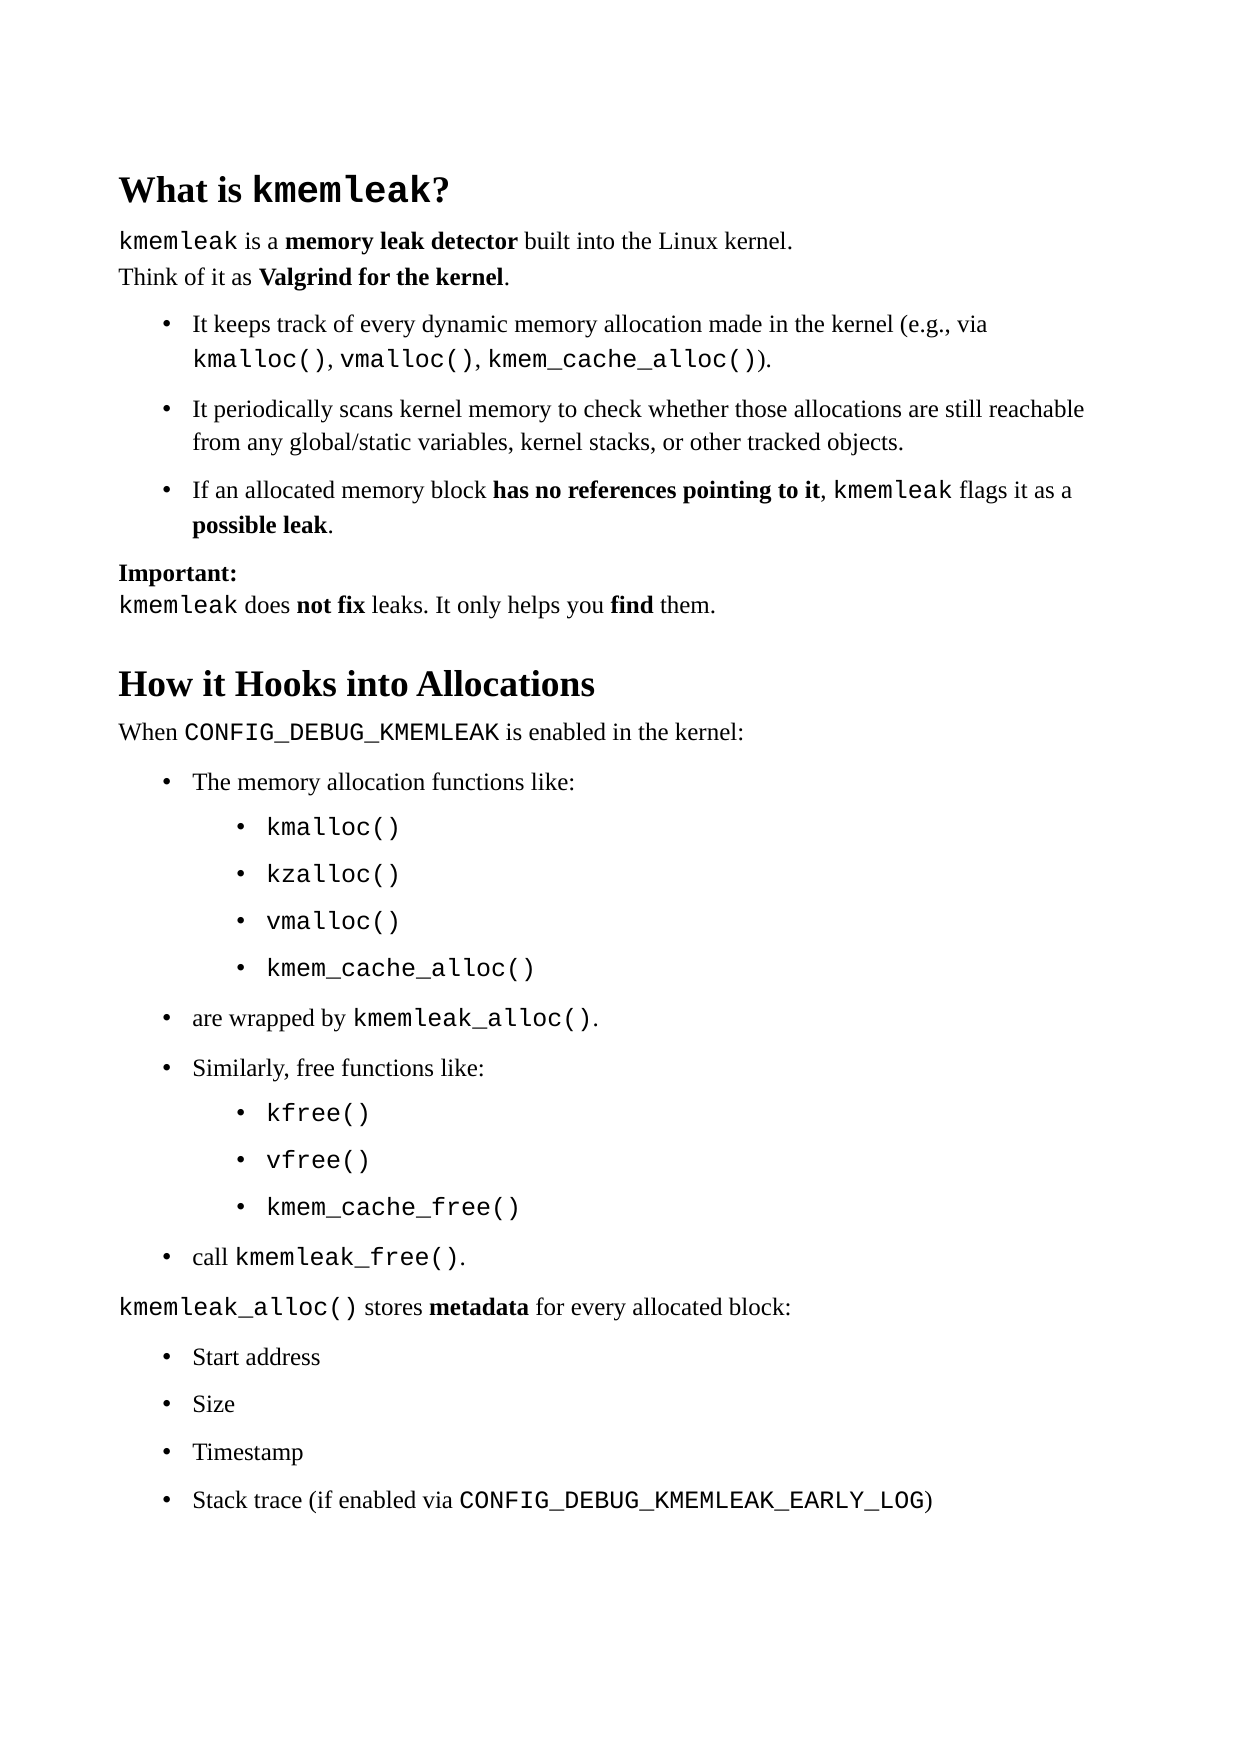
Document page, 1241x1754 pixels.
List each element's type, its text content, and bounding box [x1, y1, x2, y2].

list kfree() [236, 1101, 1122, 1129]
list kmem_cache_free() [236, 1195, 1122, 1223]
subtitle What is kmemleak? [118, 168, 1122, 214]
list Timestamp [162, 1437, 1122, 1466]
list call kmemleak_free(). [162, 1242, 1122, 1273]
list kmalloc() [236, 815, 1122, 843]
text When CONFIG_DEBUG_KMEMLEAK is enabled in the kernel: [118, 717, 1122, 748]
list Similarly, free functions like: [162, 1053, 1122, 1082]
list kzalloc() [236, 862, 1122, 890]
subtitle How it Hooks into Allocations [118, 661, 1122, 704]
list Stack trace (if enabled via CONFIG_DEBUG_KMEMLEAK_EARLY_LOG) [162, 1485, 1122, 1516]
list vfree() [236, 1148, 1122, 1176]
list kmem_cache_alloc() [236, 956, 1122, 984]
list Start address [162, 1342, 1122, 1371]
list Size [162, 1389, 1122, 1418]
list vmalloc() [236, 909, 1122, 937]
list If an allocated memory block has no references pointing to it, kmemleak flags it as a possible leak. [162, 475, 1122, 539]
text kmemleak is a memory leak detector built into the Linux kernel. Think of it as Valgrind for the kernel. [118, 226, 1122, 290]
list It keeps track of every dynamic memory allocation made in the kernel (e.g., via kmalloc(), vmalloc(), kmem_cache_alloc()). [162, 309, 1122, 375]
list are wrapped by kmemleak_alloc(). [162, 1003, 1122, 1034]
text kmemleak_alloc() stores metadata for every allocated block: [118, 1292, 1122, 1323]
list It periodically scans kernel memory to check whether those allocations are still reachable from any global/static variables, kernel stacks, or other tracked objects. [162, 394, 1122, 456]
list The memory allocation functions like: [162, 767, 1122, 796]
text Important: kmemleak does not fix leaks. It only helps you find them. [118, 558, 1122, 621]
